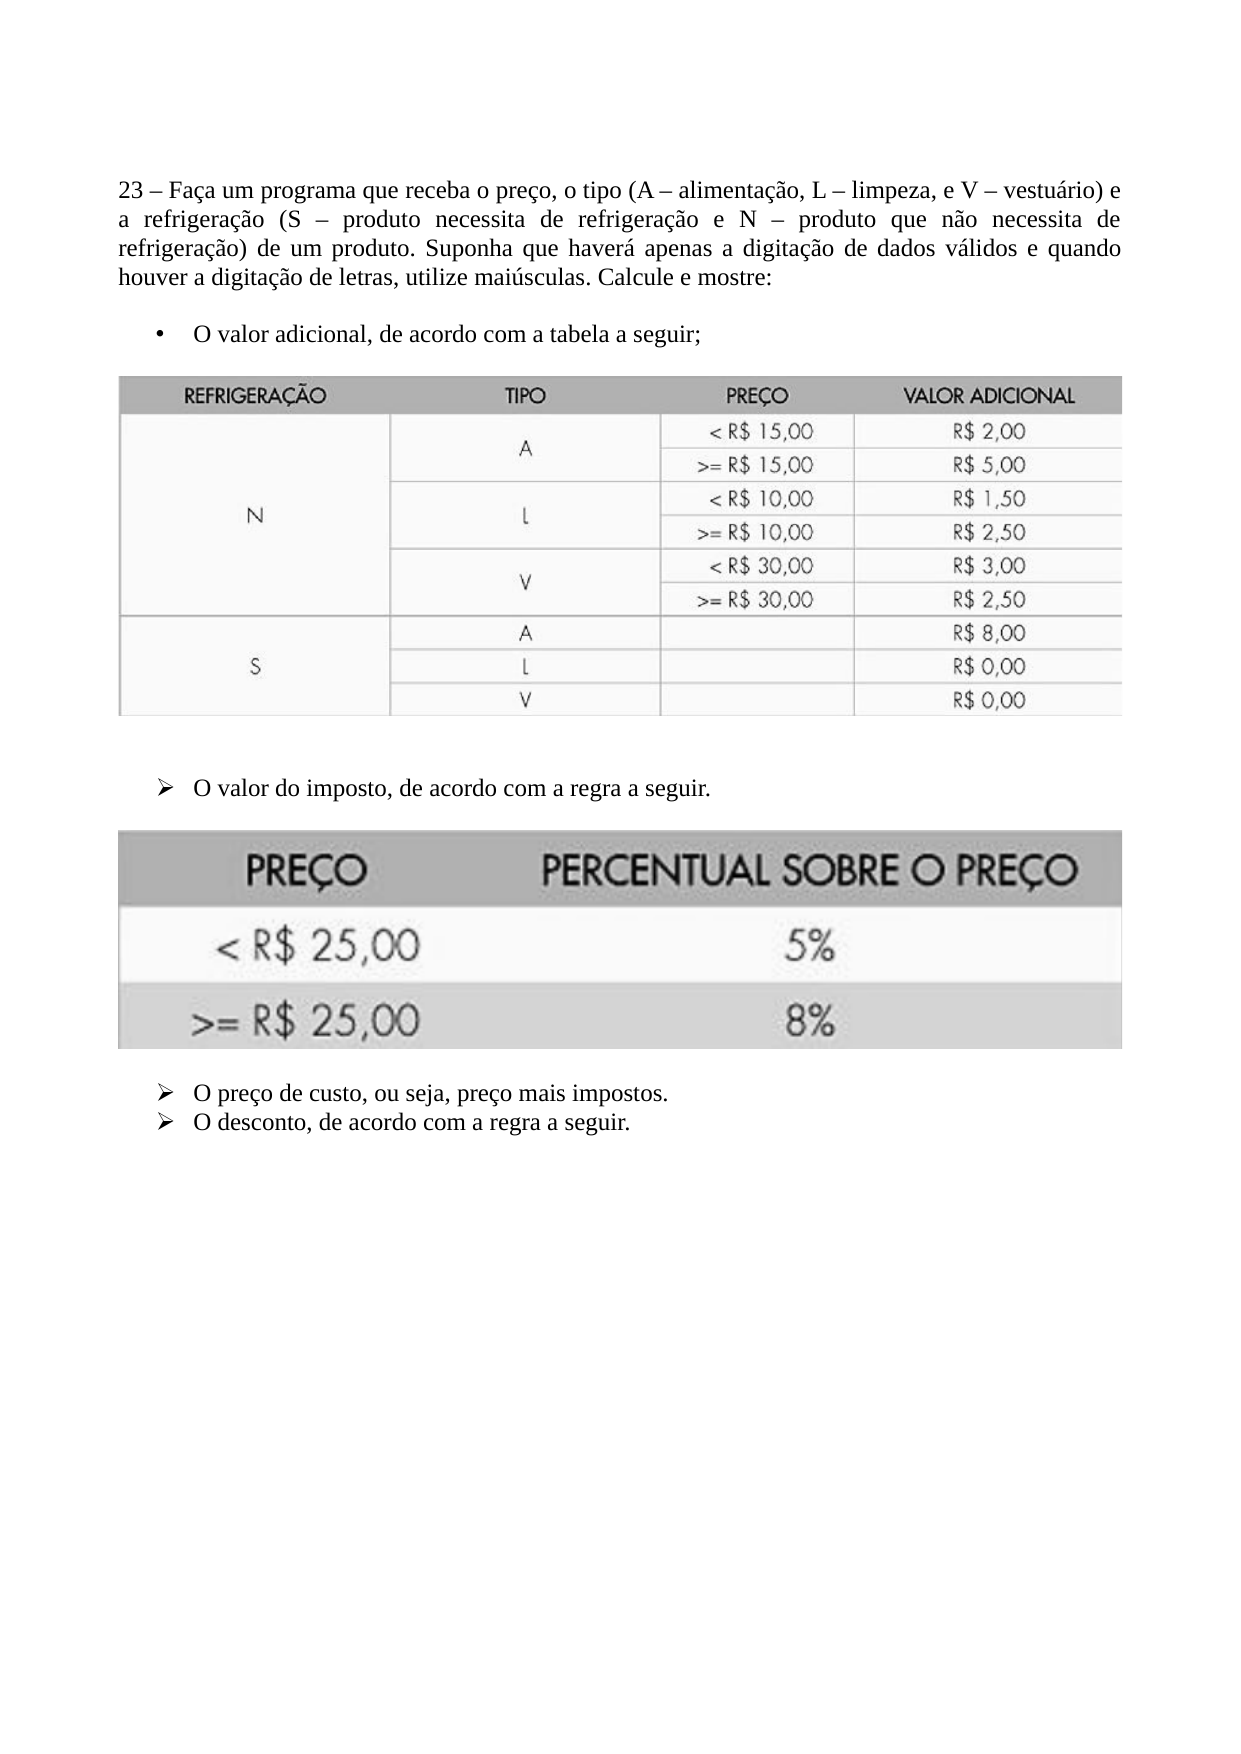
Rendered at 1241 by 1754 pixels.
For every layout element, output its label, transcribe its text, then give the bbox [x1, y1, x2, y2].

list O valor adicional, de acordo com a tabela a seguir; [156, 319, 1122, 348]
picture [118, 376, 1123, 716]
text 23 – Faça um programa que receba o preço, o tipo (A – alimentação, L – limpeza, e V – vestuário) e a refrigeração (S – produto necessita de refrigeração e N – produto que não necessita de refrigeração) de um produto. Suponha que haverá apenas a digitação de dados válidos e quando houver a digitação de letras, utilize maiúsculas. Calcule e mostre: [118, 176, 1122, 291]
list O preço de custo, ou seja, preço mais impostos. [156, 1078, 1122, 1107]
picture [118, 830, 1123, 1049]
list O desconto, de acordo com a regra a seguir. [156, 1107, 1122, 1135]
list O valor do imposto, de acordo com a regra a seguir. [156, 773, 1122, 802]
